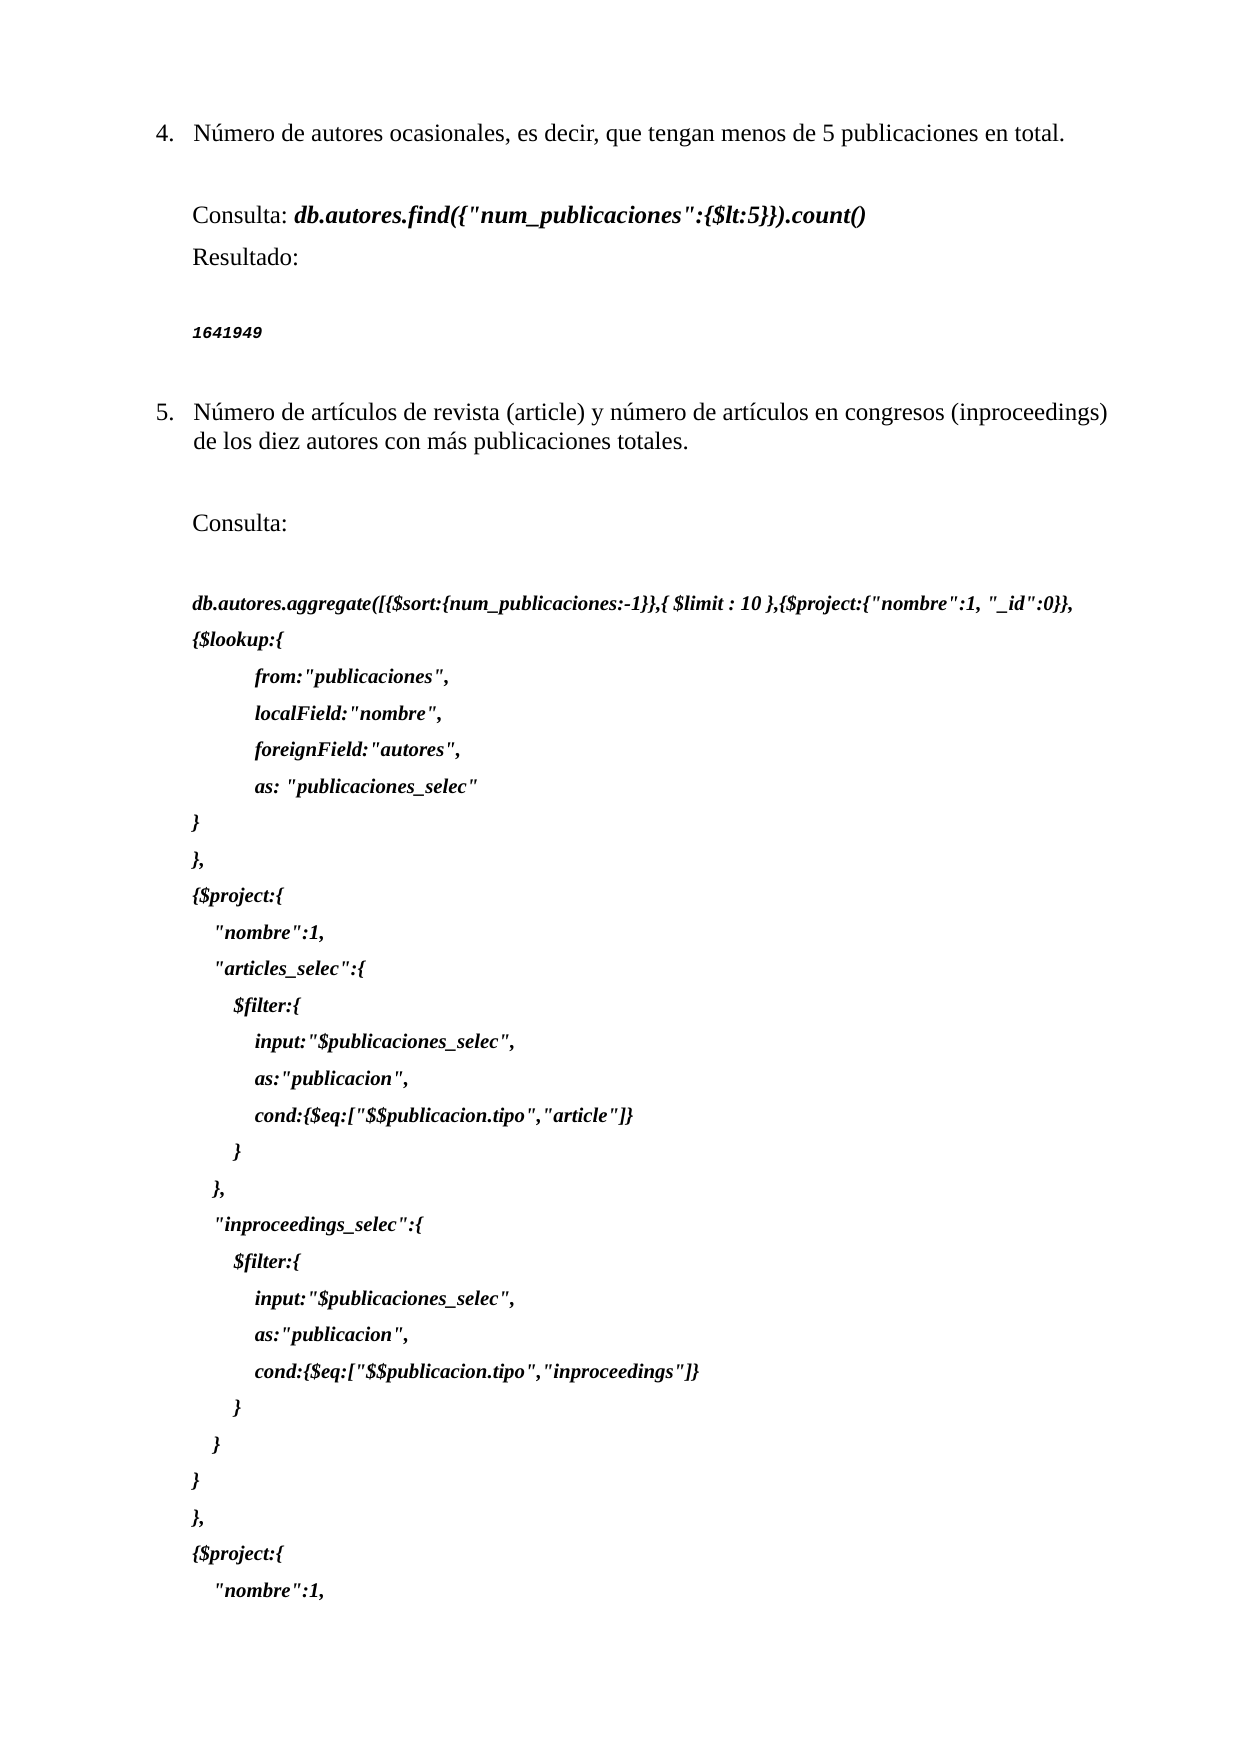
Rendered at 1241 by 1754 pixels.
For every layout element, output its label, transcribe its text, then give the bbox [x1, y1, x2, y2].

text }, [192, 1505, 1122, 1529]
text } [192, 810, 1122, 834]
text } [192, 1395, 1122, 1419]
text "inproceedings_selec":{ [192, 1212, 1122, 1236]
text as: "publicaciones_selec" [192, 773, 1122, 798]
text } [192, 1432, 1122, 1456]
text input:"$publicaciones_selec", [192, 1029, 1122, 1053]
text }, [192, 847, 1122, 871]
text 1641949 [118, 324, 1122, 343]
text Consulta: db.autores.find({"num_publicaciones":{$lt:5}}).count() [118, 201, 1122, 229]
text } [192, 1139, 1122, 1163]
text $filter:{ [192, 993, 1122, 1017]
text cond:{$eq:["$$publicacion.tipo","article"]} [192, 1103, 1122, 1127]
text as:"publicacion", [192, 1322, 1122, 1346]
text Resultado: [118, 242, 1122, 271]
text } [192, 1468, 1122, 1492]
text $filter:{ [192, 1249, 1122, 1273]
text "nombre":1, [192, 920, 1122, 944]
text cond:{$eq:["$$publicacion.tipo","inproceedings"]} [192, 1358, 1122, 1383]
text {$project:{ [192, 883, 1122, 907]
text from:"publicaciones", [192, 664, 1122, 688]
list Número de autores ocasionales, es decir, que tengan menos de 5 publicaciones en total. [156, 118, 1122, 147]
text input:"$publicaciones_selec", [192, 1285, 1122, 1309]
text "nombre":1, [192, 1578, 1122, 1602]
text }, [192, 1176, 1122, 1200]
list Número de artículos de revista (article) y número de artículos en congresos (inproceedings) de los diez autores con más publicaciones totales. [156, 397, 1122, 454]
text foreignField:"autores", [192, 737, 1122, 761]
text {$project:{ [192, 1541, 1122, 1565]
text Consulta: [118, 508, 1122, 537]
text as:"publicacion", [192, 1066, 1122, 1090]
text db.autores.aggregate([{$sort:{num_publicaciones:-1}},{ $limit : 10 },{$project:{"nombre":1, "_id":0}}, [192, 591, 1122, 615]
text localField:"nombre", [192, 700, 1122, 724]
text "articles_selec":{ [192, 956, 1122, 980]
text {$lookup:{ [192, 627, 1122, 651]
